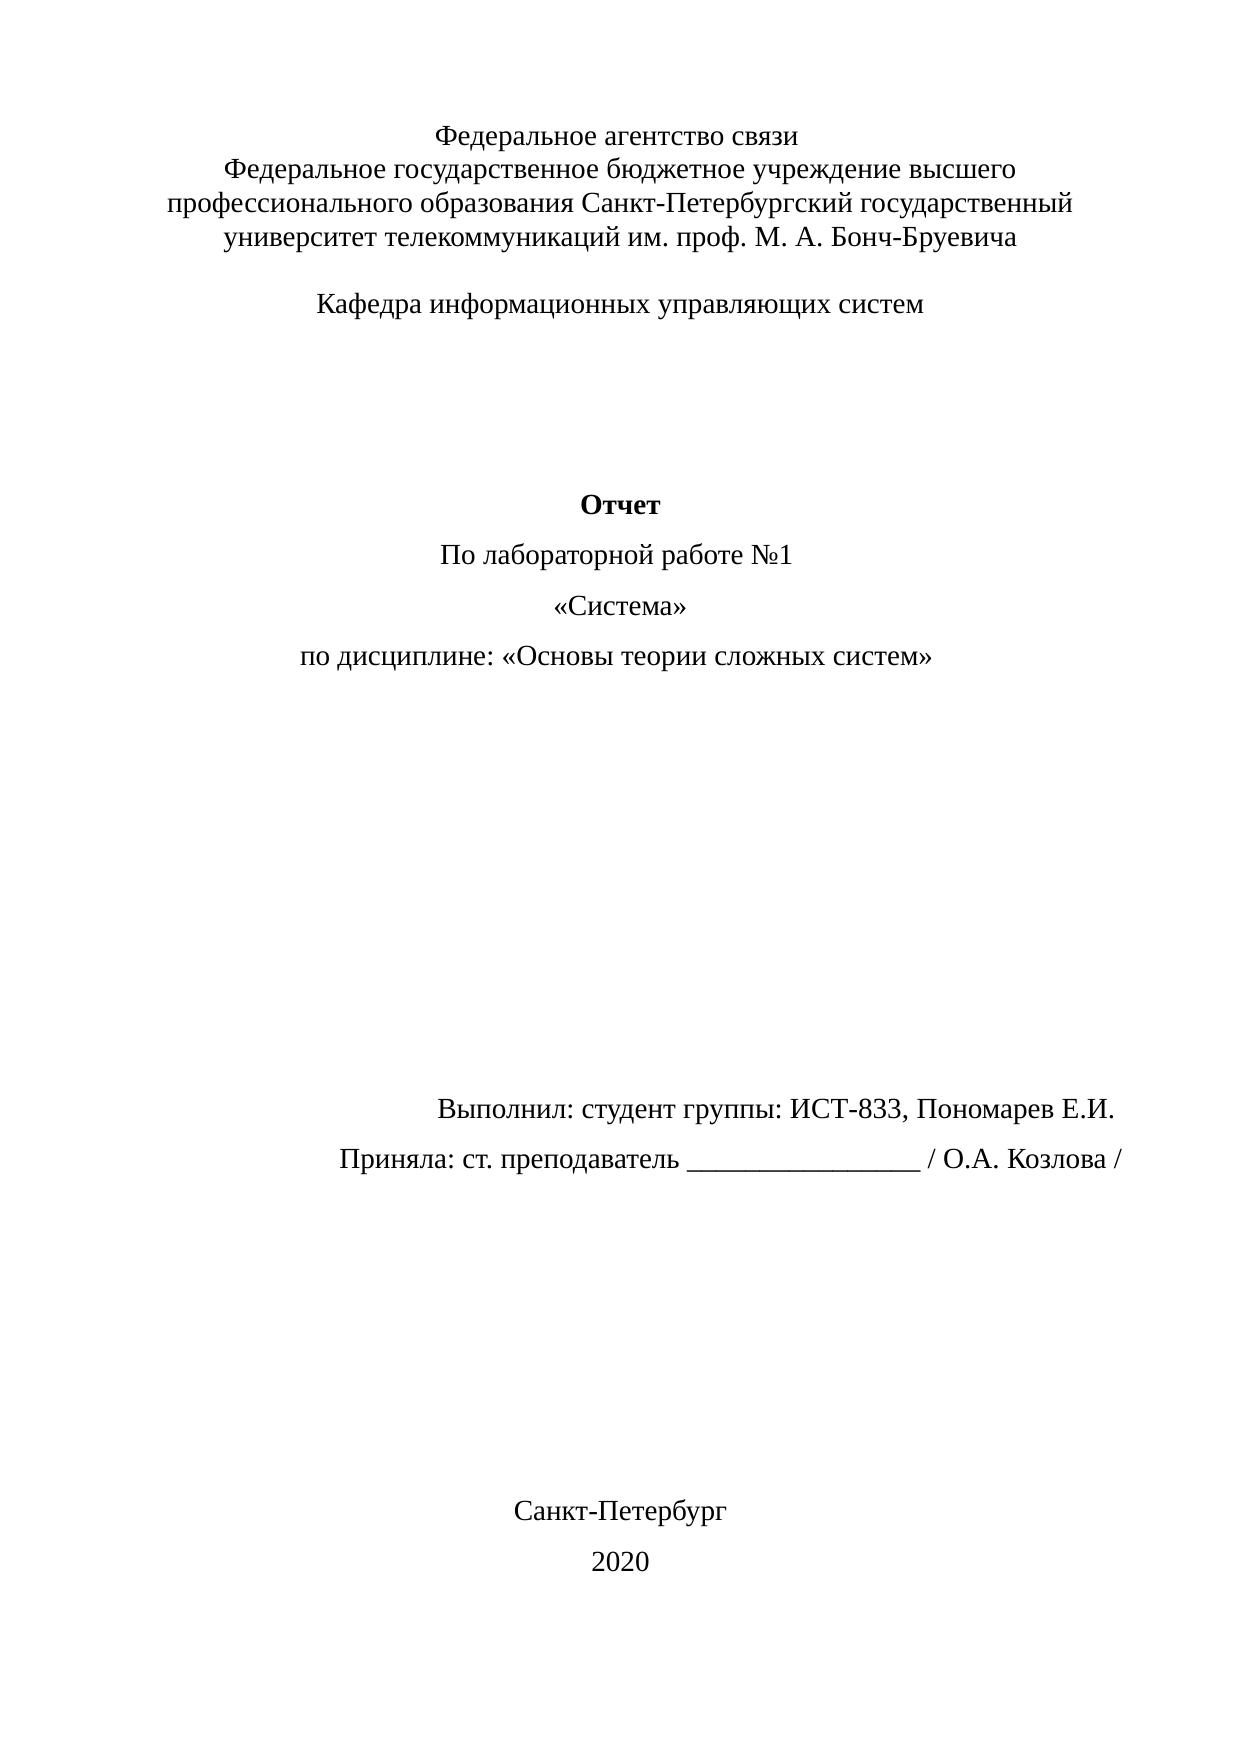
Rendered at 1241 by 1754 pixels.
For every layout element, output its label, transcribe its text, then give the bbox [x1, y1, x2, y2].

text 2020 [118, 1544, 1122, 1577]
text Федеральное государственное бюджетное учреждение высшего профессионального образования Санкт-Петербургский государственный университет телекоммуникаций им. проф. М. А. Бонч-Бруевича [118, 152, 1122, 252]
text Санкт-Петербург [118, 1493, 1122, 1527]
text по дисциплине: «Основы теории сложных систем» [118, 638, 1122, 672]
text «Система» [118, 588, 1122, 621]
text По лабораторной работе №1 [118, 537, 1122, 571]
text Федеральное агентство связи [118, 118, 1122, 152]
text Выполнил: студент группы: ИСТ-833, Пономарев Е.И. [118, 1091, 1122, 1124]
text Отчет [118, 487, 1122, 521]
text Кафедра информационных управляющих систем [118, 286, 1122, 319]
text Приняла: ст. преподаватель ________________ / О.А. Козлова / [118, 1141, 1122, 1175]
